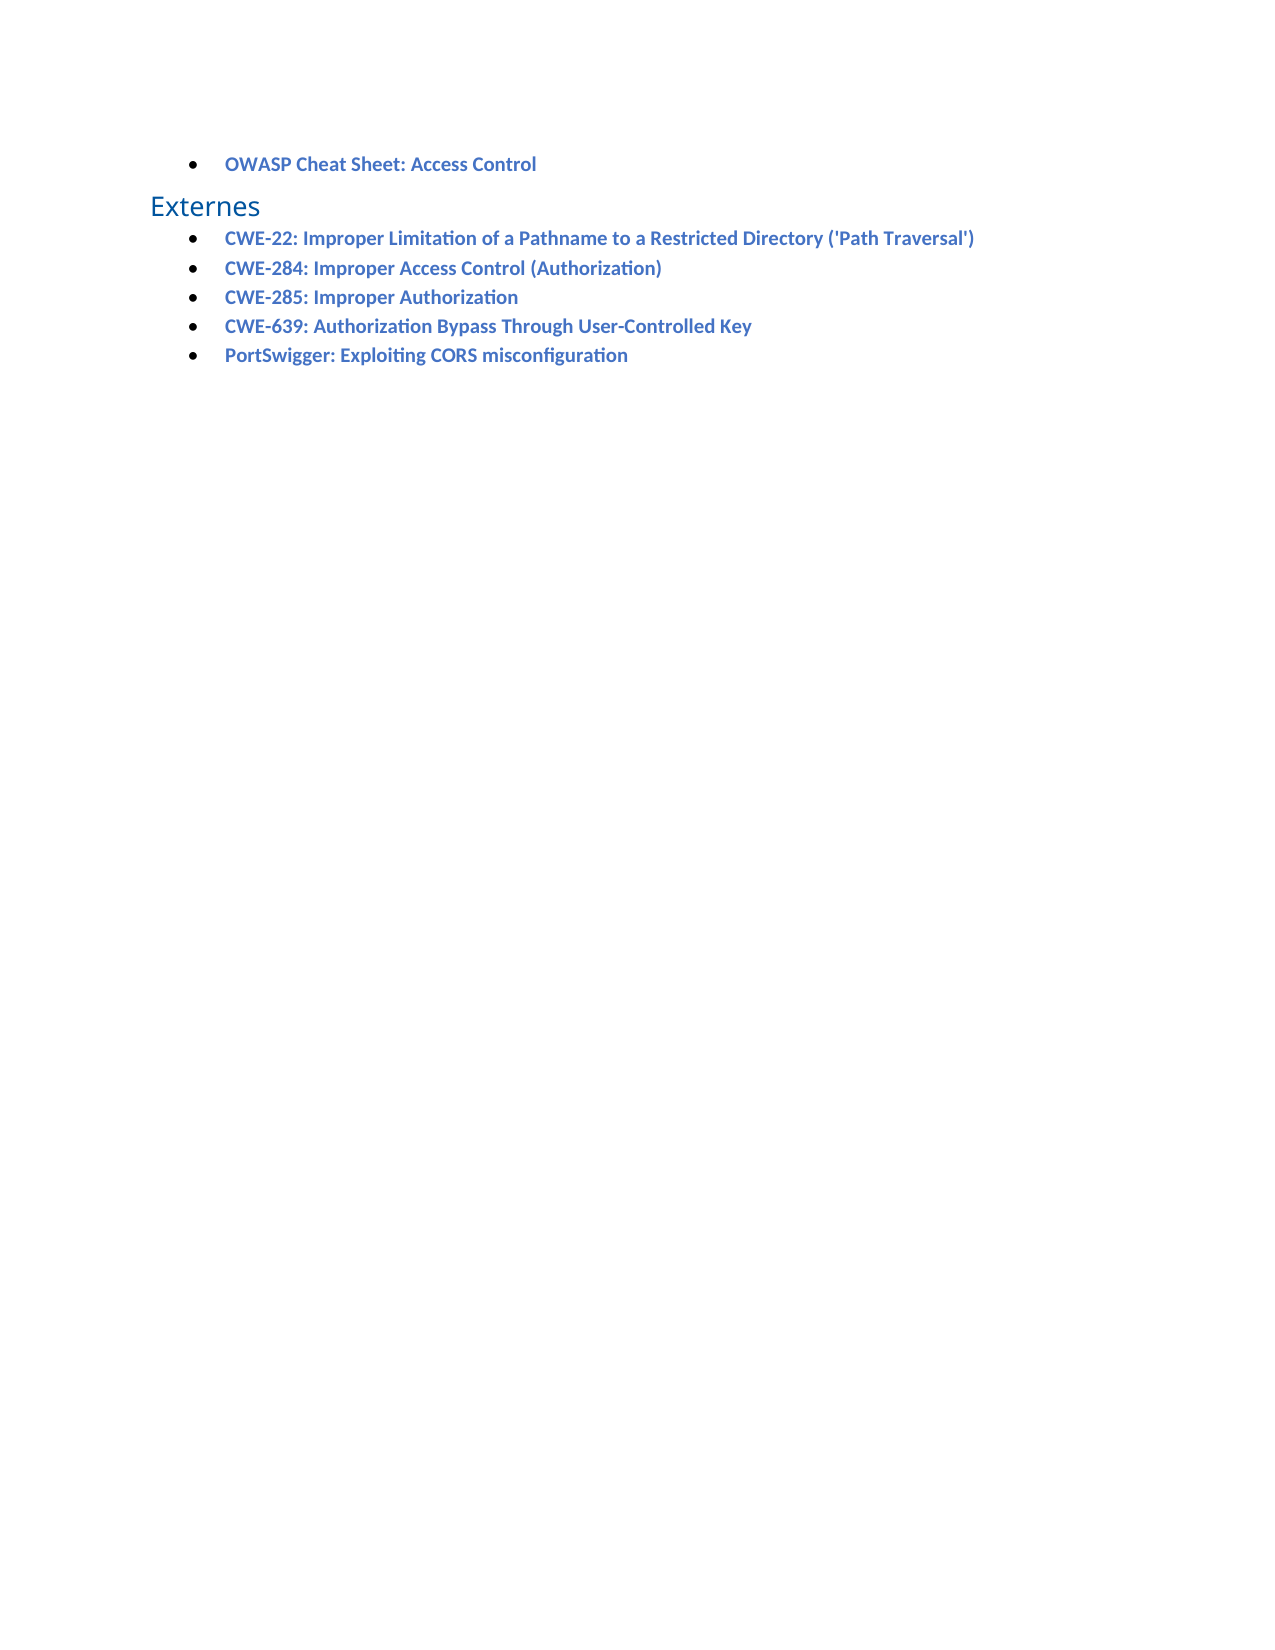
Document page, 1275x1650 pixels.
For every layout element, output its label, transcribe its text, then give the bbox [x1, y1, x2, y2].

list CWE-639: Authorization Bypass Through User-Controlled Key [187, 312, 1125, 339]
list CWE-284: Improper Access Control (Authorization) [187, 254, 1125, 280]
list PortSwigger: Exploiting CORS misconfiguration [187, 342, 1125, 368]
subtitle Externes [150, 188, 1125, 224]
list CWE-22: Improper Limitation of a Pathname to a Restricted Directory ('Path Traversal') [187, 224, 1125, 251]
list OWASP Cheat Sheet: Access Control [187, 150, 1125, 177]
list CWE-285: Improper Authorization [187, 283, 1125, 310]
